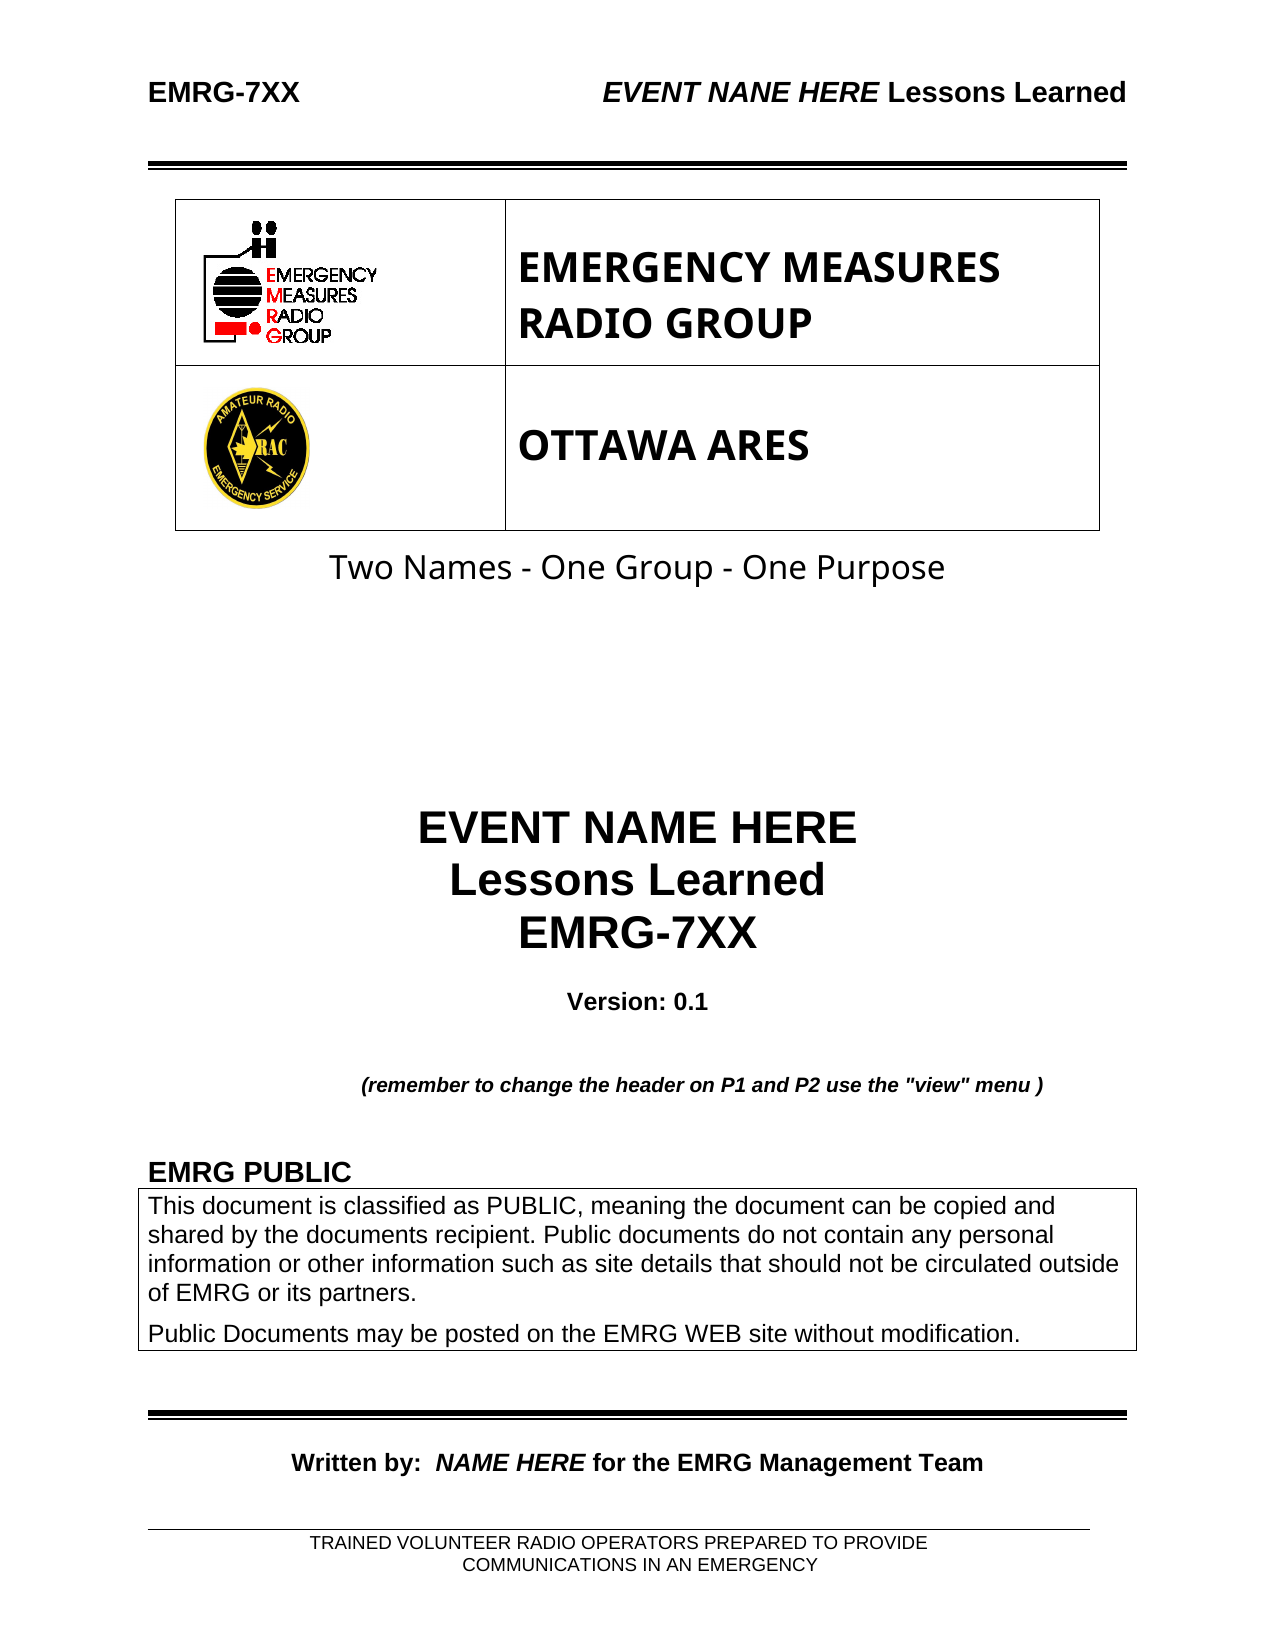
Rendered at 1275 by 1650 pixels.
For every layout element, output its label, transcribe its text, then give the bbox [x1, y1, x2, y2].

table_header [176, 200, 505, 364]
text Written by: NAME HERE for the EMRG Management Team [148, 1448, 1127, 1477]
picture [203, 387, 310, 509]
table_cell [176, 366, 505, 530]
text (remember to change the header on P1 and P2 use the "view" menu ) [148, 1073, 1127, 1097]
picture [203, 221, 377, 343]
text Version: 0.1 [148, 987, 1127, 1016]
text This document is classified as PUBLIC, meaning the document can be copied and shared by the documents recipient. Public documents do not contain any personal information or other information such as site details that should not be circulated outside of EMRG or its partners. [139, 1189, 1136, 1306]
table_header EMERGENCY MEASURES RADIO GROUP [506, 200, 1099, 364]
text Two Names - One Group - One Purpose [148, 544, 1127, 589]
text EMRG PUBLIC [148, 1155, 1127, 1188]
text EVENT NAME HERE Lessons Learned [148, 800, 1127, 906]
text Public Documents may be posted on the EMRG WEB site without modification. [139, 1316, 1136, 1350]
text EMRG-7XX [148, 906, 1127, 958]
table_cell OTTAWA ARES [506, 366, 1099, 530]
